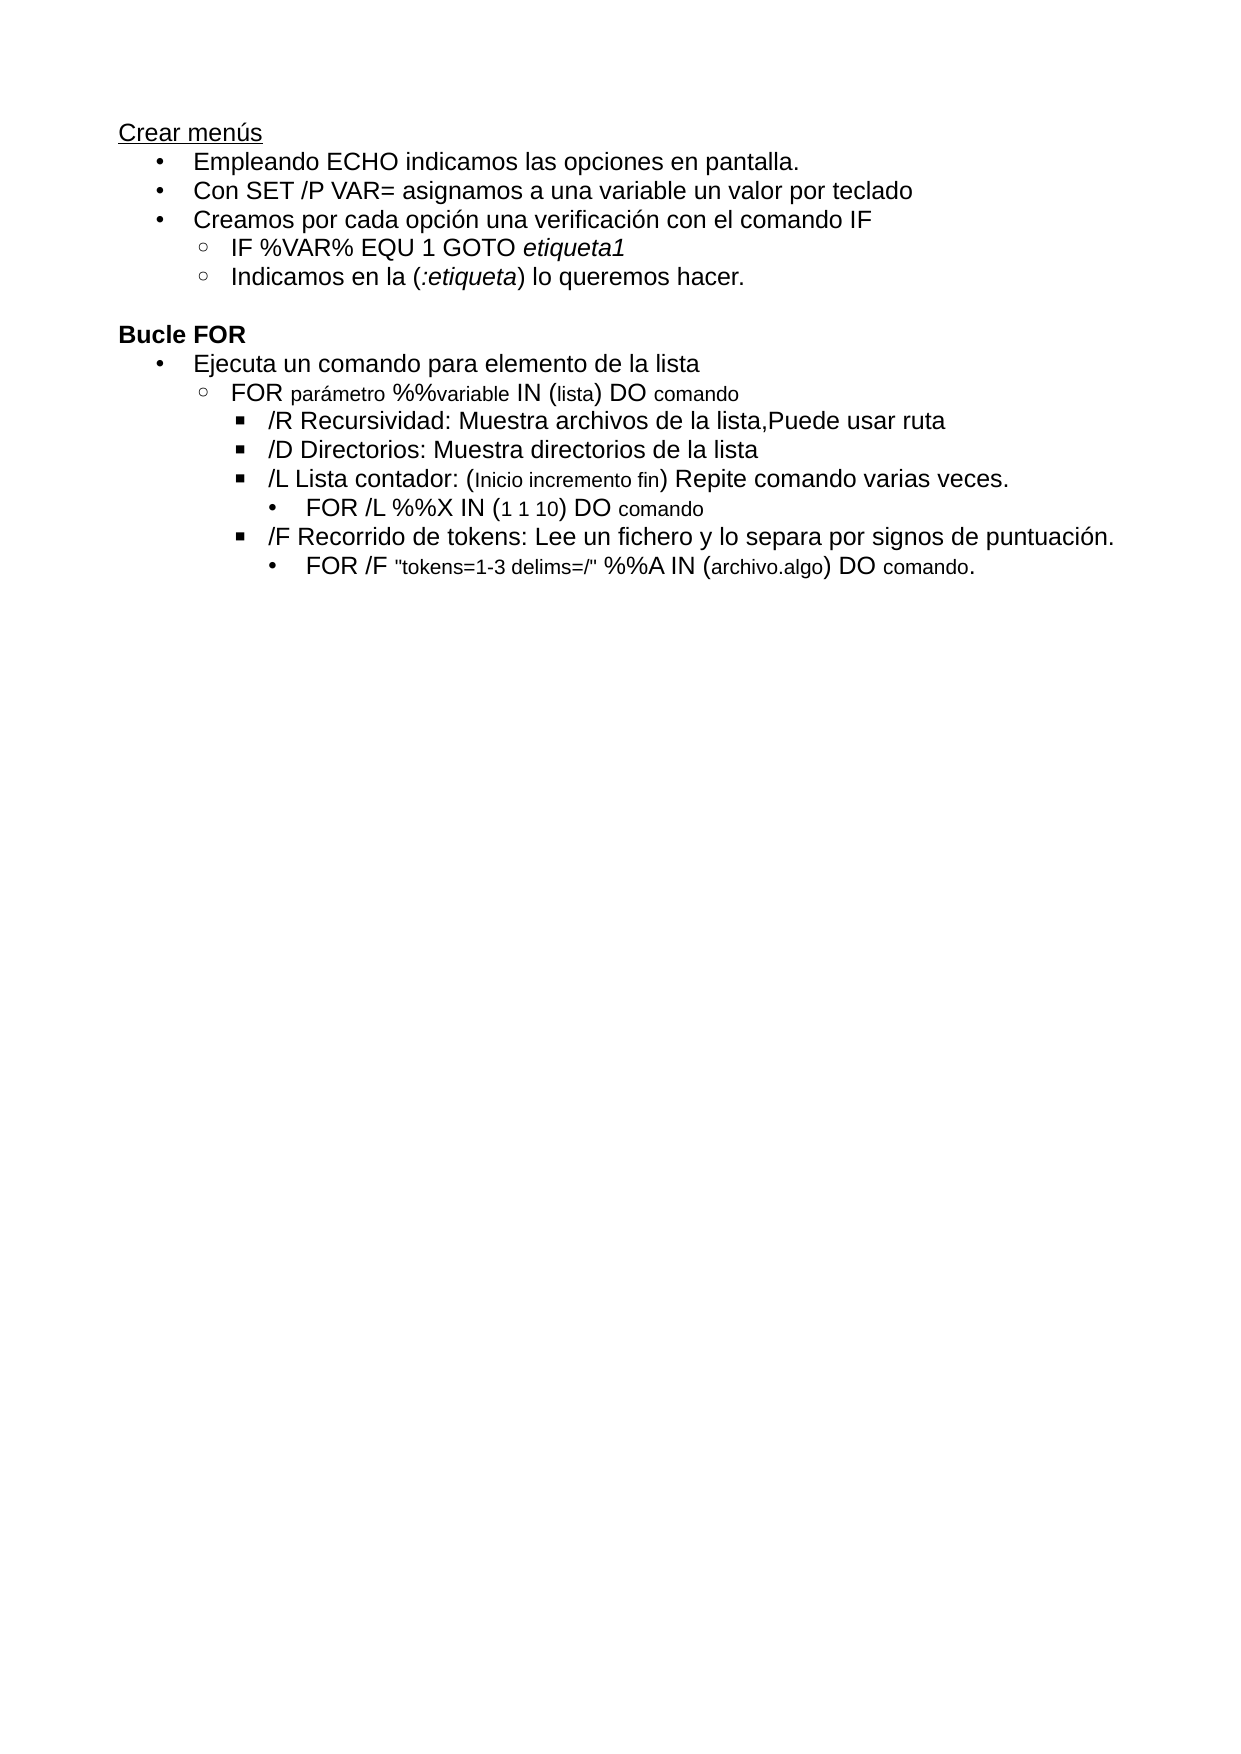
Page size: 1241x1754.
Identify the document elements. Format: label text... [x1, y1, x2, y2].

list /R Recursividad: Muestra archivos de la lista,Puede usar ruta [231, 406, 1122, 435]
list Con SET /P VAR= asignamos a una variable un valor por teclado [156, 176, 1122, 204]
list FOR /L %%X IN (1 1 10) DO comando [268, 493, 1122, 522]
text Crear menús [118, 118, 1122, 147]
list Creamos por cada opción una verificación con el comando IF [156, 204, 1122, 233]
list /L Lista contador: (Inicio incremento fin) Repite comando varias veces. [231, 464, 1122, 493]
list Ejecuta un comando para elemento de la lista [156, 349, 1122, 377]
list IF %VAR% EQU 1 GOTO etiqueta1 [193, 233, 1122, 262]
list Empleando ECHO indicamos las opciones en pantalla. [156, 147, 1122, 176]
list Indicamos en la (:etiqueta) lo queremos hacer. [193, 262, 1122, 291]
list FOR /F "tokens=1-3 delims=/" %%A IN (archivo.algo) DO comando. [268, 551, 1122, 579]
list /F Recorrido de tokens: Lee un fichero y lo separa por signos de puntuación. [231, 522, 1122, 551]
text Bucle FOR [118, 320, 1122, 349]
list /D Directorios: Muestra directorios de la lista [231, 435, 1122, 464]
list FOR parámetro %%variable IN (lista) DO comando [193, 377, 1122, 406]
